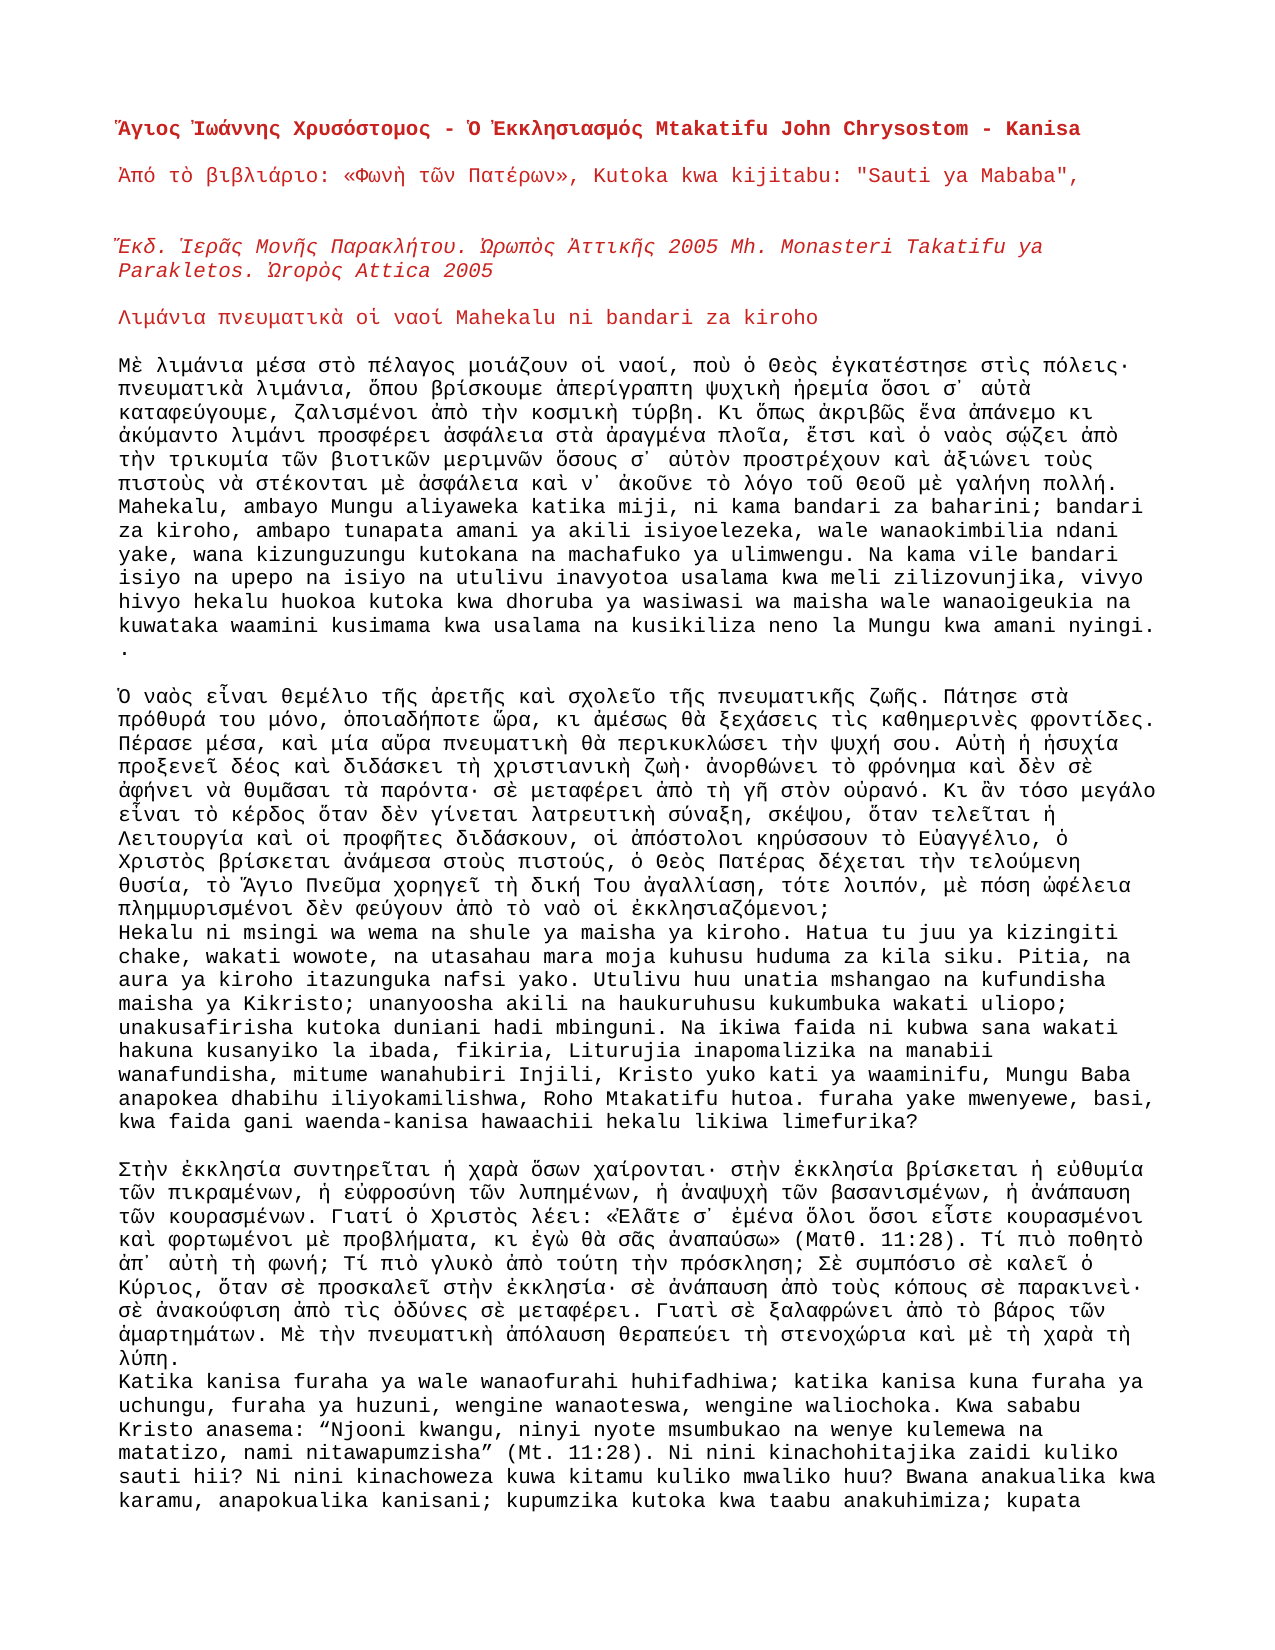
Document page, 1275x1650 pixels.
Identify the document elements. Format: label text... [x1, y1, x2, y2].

text Ὁ ναὸς εἶναι θεμέλιο τῆς ἀρετῆς καὶ σχολεῖο τῆς πνευματικῆς ζωῆς. Πάτησε στὰ πρόθυρά του μόνο, ὁποιαδήποτε ὥρα, κι ἀμέσως θὰ ξεχάσεις τὶς καθημερινὲς φροντίδες. Πέρασε μέσα, καὶ μία αὔρα πνευματικὴ θὰ περικυκλώσει τὴν ψυχή σου. Αὐτὴ ἡ ἡσυχία προξενεῖ δέος καὶ διδάσκει τὴ χριστιανικὴ ζωὴ· ἀνορθώνει τὸ φρόνημα καὶ δὲν σὲ ἀφήνει νὰ θυμᾶσαι τὰ παρόντα· σὲ μεταφέρει ἀπὸ τὴ γῆ στὸν οὐρανό. Κι ἂν τόσο μεγάλο εἶναι τὸ κέρδος ὅταν δὲν γίνεται λατρευτικὴ σύναξη, σκέψου, ὅταν τελεῖται ἡ Λειτουργία καὶ οἱ προφῆτες διδάσκουν, οἱ ἀπόστολοι κηρύσσουν τὸ Εὐαγγέλιο, ὁ Χριστὸς βρίσκεται ἀνάμεσα στοὺς πιστούς, ὁ Θεὸς Πατέρας δέχεται τὴν τελούμενη θυσία, τὸ Ἅγιο Πνεῦμα χορηγεῖ τὴ δική Του ἀγαλλίαση, τότε λοιπόν, μὲ πόση ὠφέλεια πλημμυρισμένοι δὲν φεύγουν ἀπὸ τὸ ναὸ οἱ ἐκκλησιαζόμενοι; [118, 686, 1157, 922]
text Ἀπό τὸ βιβλιάριο: «Φωνὴ τῶν Πατέρων», Kutoka kwa kijitabu: "Sauti ya Mababa", [118, 165, 1157, 189]
text Katika kanisa furaha ya wale wanaofurahi huhifadhiwa; katika kanisa kuna furaha ya uchungu, furaha ya huzuni, wengine wanaoteswa, wengine waliochoka. Kwa sababu Kristo anasema: “Njooni kwangu, ninyi nyote msumbukao na wenye kulemewa na matatizo, nami nitawapumzisha” (Mt. 11:28). Ni nini kinachohitajika zaidi kuliko sauti hii? Ni nini kinachoweza kuwa kitamu kuliko mwaliko huu? Bwana anakualika kwa karamu, anapokualika kanisani; kupumzika kutoka kwa taabu anakuhimiza; kupata [118, 1371, 1157, 1513]
text Hekalu ni msingi wa wema na shule ya maisha ya kiroho. Hatua tu juu ya kizingiti chake, wakati wowote, na utasahau mara moja kuhusu huduma za kila siku. Pitia, na aura ya kiroho itazunguka nafsi yako. Utulivu huu unatia mshangao na kufundisha maisha ya Kikristo; unanyoosha akili na haukuruhusu kukumbuka wakati uliopo; unakusafirisha kutoka duniani hadi mbinguni. Na ikiwa faida ni kubwa sana wakati hakuna kusanyiko la ibada, fikiria, Liturujia inapomalizika na manabii wanafundisha, mitume wanahubiri Injili, Kristo yuko kati ya waaminifu, Mungu Baba anapokea dhabihu iliyokamilishwa, Roho Mtakatifu hutoa. furaha yake mwenyewe, basi, kwa faida gani waenda-kanisa hawaachii hekalu likiwa limefurika? [118, 922, 1157, 1135]
text Στὴν ἐκκλησία συντηρεῖται ἡ χαρὰ ὅσων χαίρονται· στὴν ἐκκλησία βρίσκεται ἡ εὐθυμία τῶν πικραμένων, ἡ εὐφροσύνη τῶν λυπημένων, ἡ ἀναψυχὴ τῶν βασανισμένων, ἡ ἀνάπαυση τῶν κουρασμένων. Γιατί ὁ Χριστὸς λέει: «Ἐλᾶτε σ᾿ ἐμένα ὅλοι ὅσοι εἶστε κουρασμένοι καὶ φορτωμένοι μὲ προβλήματα, κι ἐγὼ θὰ σᾶς ἀναπαύσω» (Ματθ. 11:28). Τί πιὸ ποθητὸ ἀπ᾿ αὐτὴ τὴ φωνή; Τί πιὸ γλυκὸ ἀπὸ τούτη τὴν πρόσκληση; Σὲ συμπόσιο σὲ καλεῖ ὁ Κύριος, ὅταν σὲ προσκαλεῖ στὴν ἐκκλησία· σὲ ἀνάπαυση ἀπὸ τοὺς κόπους σὲ παρακινεὶ· σὲ ἀνακούφιση ἀπὸ τὶς ὀδύνες σὲ μεταφέρει. Γιατὶ σὲ ξαλαφρώνει ἀπὸ τὸ βάρος τῶν ἁμαρτημάτων. Μὲ τὴν πνευματικὴ ἀπόλαυση θεραπεύει τὴ στενοχώρια καὶ μὲ τὴ χαρὰ τὴ λύπη. [118, 1158, 1157, 1371]
text Ἅγιος Ἰωάννης Χρυσόστομος - Ὁ Ἐκκλησιασμός Mtakatifu John Chrysostom - Kanisa [118, 118, 1157, 142]
text Μὲ λιμάνια μέσα στὸ πέλαγος μοιάζουν οἱ ναοί, ποὺ ὁ Θεὸς ἐγκατέστησε στὶς πόλεις· πνευματικὰ λιμάνια, ὅπου βρίσκουμε ἀπερίγραπτη ψυχικὴ ἠρεμία ὅσοι σ᾿ αὐτὰ καταφεύγουμε, ζαλισμένοι ἀπὸ τὴν κοσμικὴ τύρβη. Κι ὅπως ἀκριβῶς ἕνα ἀπάνεμο κι ἀκύμαντο λιμάνι προσφέρει ἀσφάλεια στὰ ἀραγμένα πλοῖα, ἔτσι καὶ ὁ ναὸς σῴζει ἀπὸ τὴν τρικυμία τῶν βιοτικῶν μεριμνῶν ὅσους σ᾿ αὐτὸν προστρέχουν καὶ ἀξιώνει τοὺς πιστοὺς νὰ στέκονται μὲ ἀσφάλεια καὶ ν᾿ ἀκοῦνε τὸ λόγο τοῦ Θεοῦ μὲ γαλήνη πολλή. Mahekalu, ambayo Mungu aliyaweka katika miji, ni kama bandari za baharini; bandari za kiroho, ambapo tunapata amani ya akili isiyoelezeka, wale wanaokimbilia ndani yake, wana kizunguzungu kutokana na machafuko ya ulimwengu. Na kama vile bandari isiyo na upepo na isiyo na utulivu inavyotoa usalama kwa meli zilizovunjika, vivyo hivyo hekalu huokoa kutoka kwa dhoruba ya wasiwasi wa maisha wale wanaoigeukia na kuwataka waamini kusimama kwa usalama na kusikiliza neno la Mungu kwa amani nyingi. . [118, 354, 1157, 662]
text Ἔκδ. Ἱερᾶς Μονῆς Παρακλήτου. Ὠρωπὸς Ἀττικῆς 2005 Mh. Monasteri Takatifu ya Parakletos. Ὠropὸς Attica 2005 [118, 236, 1157, 284]
text Λιμάνια πνευματικὰ οἱ ναοί Mahekalu ni bandari za kiroho [118, 307, 1157, 331]
